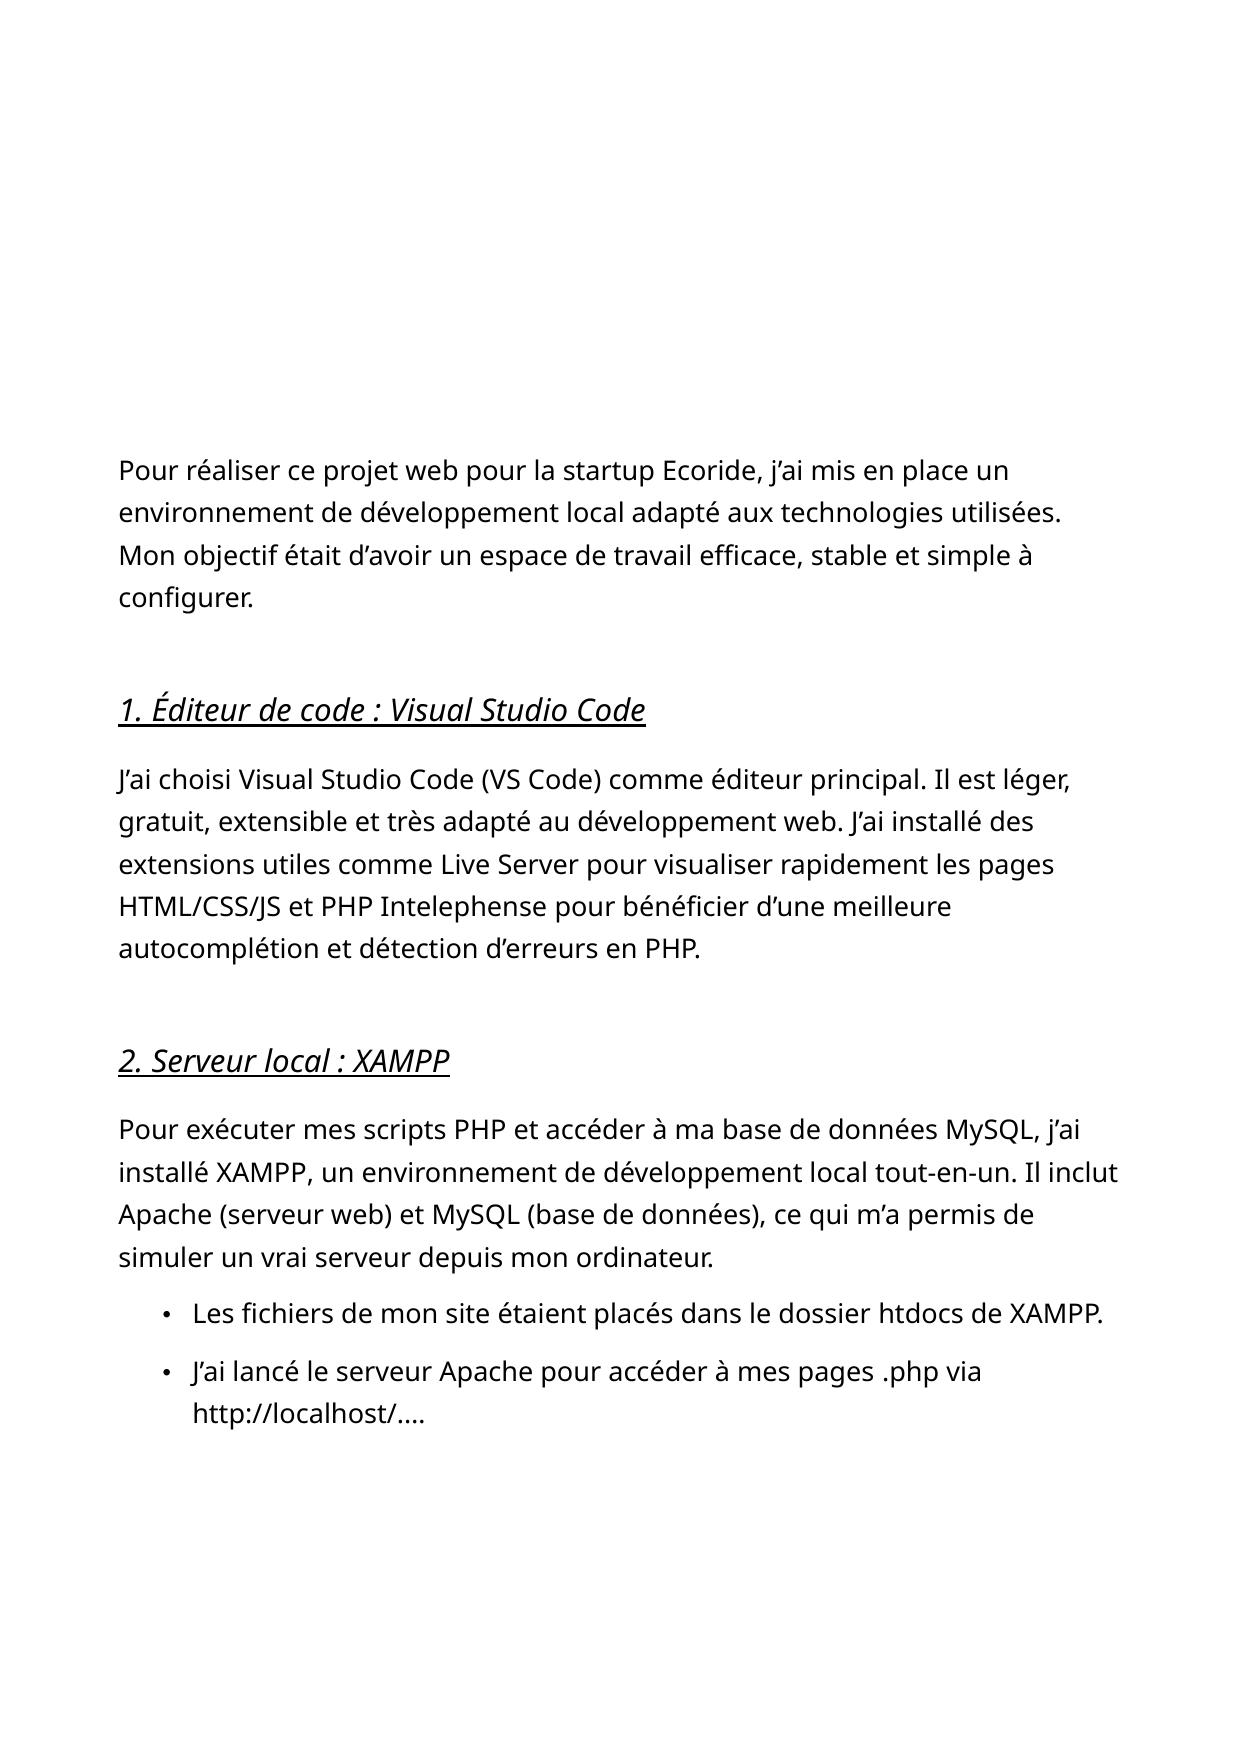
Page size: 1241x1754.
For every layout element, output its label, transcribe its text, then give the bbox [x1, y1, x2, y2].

list J’ai lancé le serveur Apache pour accéder à mes pages .php via http://localhost/.… [162, 1352, 1122, 1431]
text J’ai choisi Visual Studio Code (VS Code) comme éditeur principal. Il est léger, gratuit, extensible et très adapté au développement web. J’ai installé des extensions utiles comme Live Server pour visualiser rapidement les pages HTML/CSS/JS et PHP Intelephense pour bénéficier d’une meilleure autocomplétion et détection d’erreurs en PHP. [118, 760, 1122, 967]
subtitle 1. Éditeur de code : Visual Studio Code [118, 688, 1122, 731]
list Les fichiers de mon site étaient placés dans le dossier htdocs de XAMPP. [162, 1295, 1122, 1332]
subtitle 2. Serveur local : XAMPP [118, 1039, 1122, 1081]
text Pour réaliser ce projet web pour la startup Ecoride, j’ai mis en place un environnement de développement local adapté aux technologies utilisées. Mon objectif était d’avoir un espace de travail efficace, stable et simple à configurer. [118, 451, 1122, 615]
text Pour exécuter mes scripts PHP et accéder à ma base de données MySQL, j’ai installé XAMPP, un environnement de développement local tout-en-un. Il inclut Apache (serveur web) et MySQL (base de données), ce qui m’a permis de simuler un vrai serveur depuis mon ordinateur. [118, 1111, 1122, 1275]
